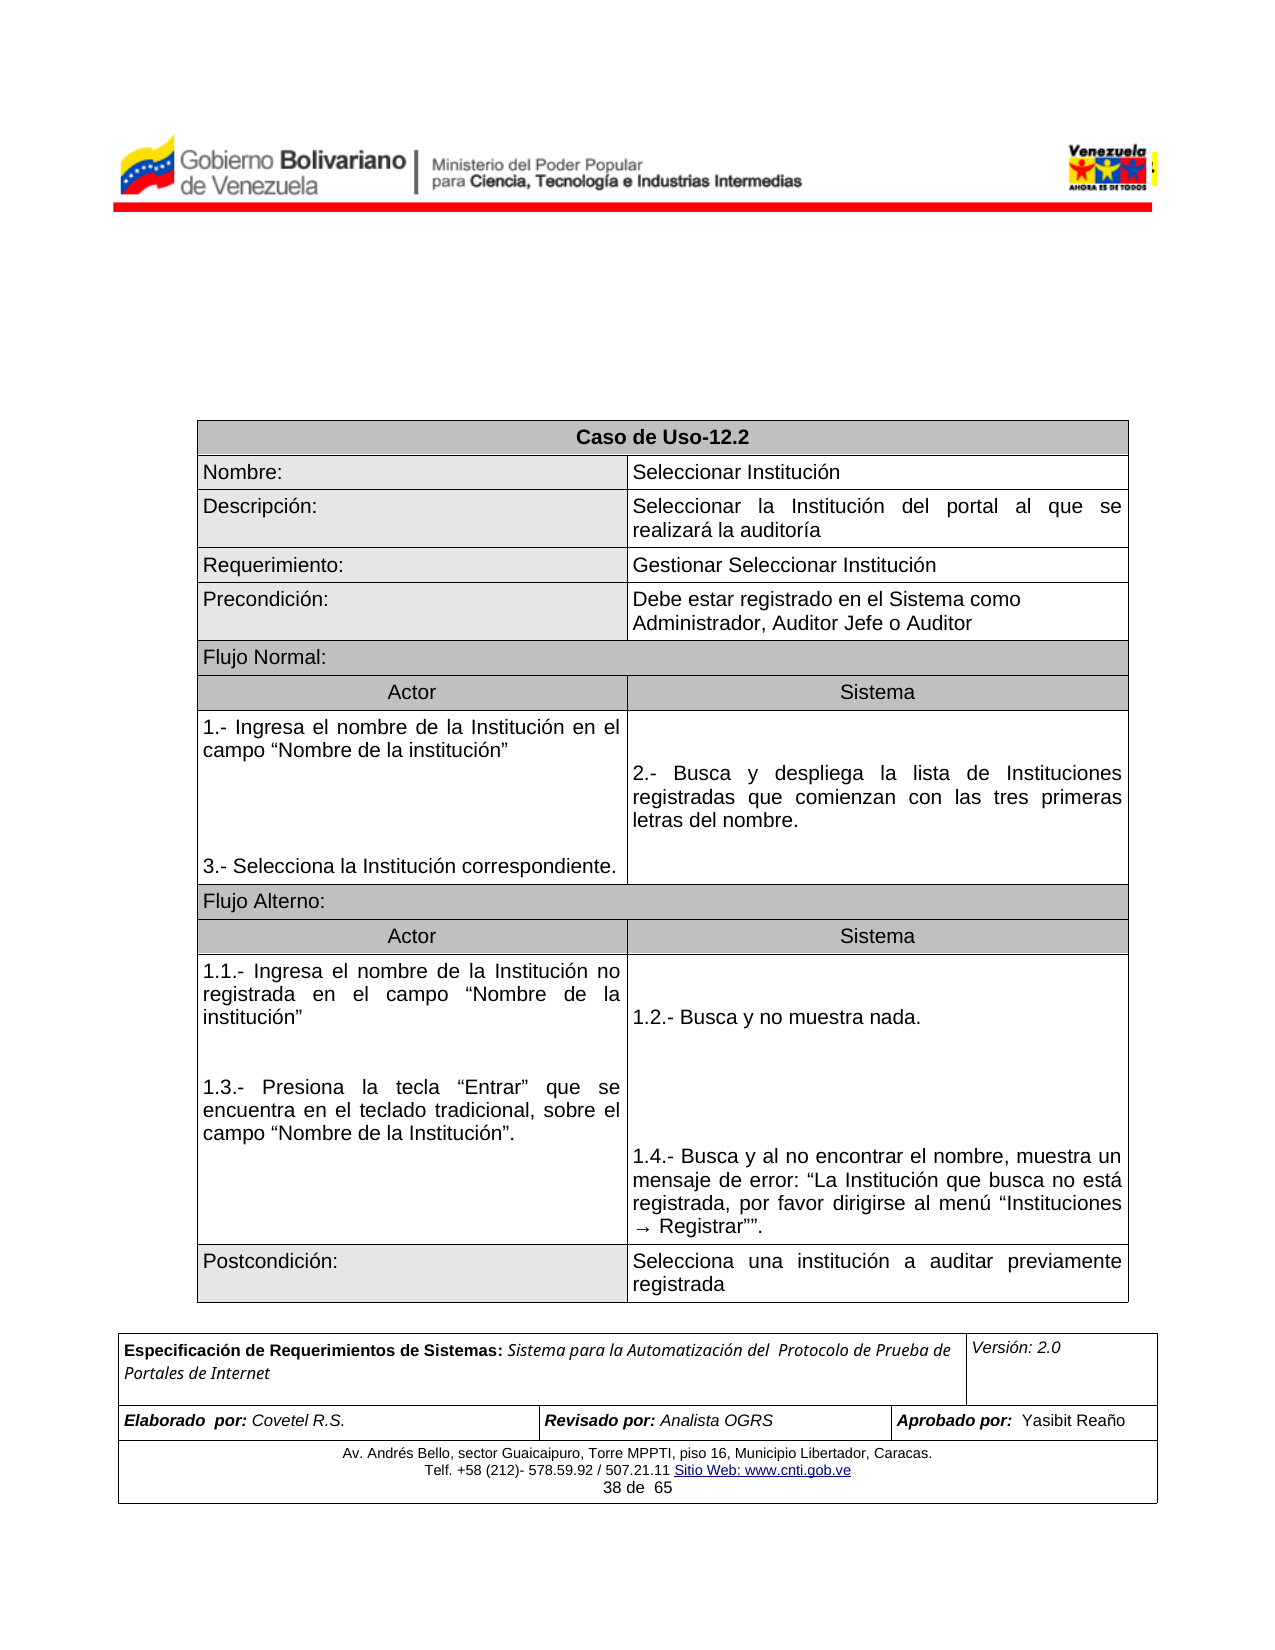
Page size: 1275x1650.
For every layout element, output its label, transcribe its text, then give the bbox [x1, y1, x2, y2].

table_cell 2.- Busca y despliega la lista de Instituciones registradas que comienzan con las tres primeras letras del nombre. [628, 711, 1128, 884]
table_cell Flujo Normal: [198, 641, 1128, 675]
table_cell Debe estar registrado en el Sistema como Administrador, Auditor Jefe o Auditor [628, 583, 1128, 640]
table_cell Sistema [628, 676, 1128, 710]
table_header Caso de Uso-12.2 [198, 421, 1128, 454]
picture [113, 126, 1153, 212]
table_cell Seleccionar la Institución del portal al que se realizará la auditoría [628, 490, 1128, 547]
table_cell Seleccionar Institución [628, 456, 1128, 489]
table_cell Actor [198, 920, 627, 953]
table_cell Descripción: [198, 490, 627, 547]
table_cell Gestionar Seleccionar Institución [628, 548, 1128, 582]
table_cell Actor [198, 676, 627, 710]
table_cell Flujo Alterno: [198, 885, 1128, 919]
table_cell Requerimiento: [198, 548, 627, 582]
table_cell Precondición: [198, 583, 627, 640]
table_cell 1.1.- Ingresa el nombre de la Institución no registrada en el campo “Nombre de la institución” 1.3.- Presiona la tecla “Entrar” que se encuentra en el teclado tradicional, sobre el campo “Nombre de la Institución”. [198, 955, 627, 1244]
table_cell Postcondición: [198, 1245, 627, 1302]
table_cell Nombre: [198, 456, 627, 489]
table_cell Selecciona una institución a auditar previamente registrada [628, 1245, 1128, 1302]
table_cell Sistema [628, 920, 1128, 953]
table_cell 1.2.- Busca y no muestra nada. 1.4.- Busca y al no encontrar el nombre, muestra un mensaje de error: “La Institución que busca no está registrada, por favor dirigirse al menú “Instituciones → Registrar””. [628, 955, 1128, 1244]
table_cell 1.- Ingresa el nombre de la Institución en el campo “Nombre de la institución” 3.- Selecciona la Institución correspondiente. [198, 711, 627, 884]
